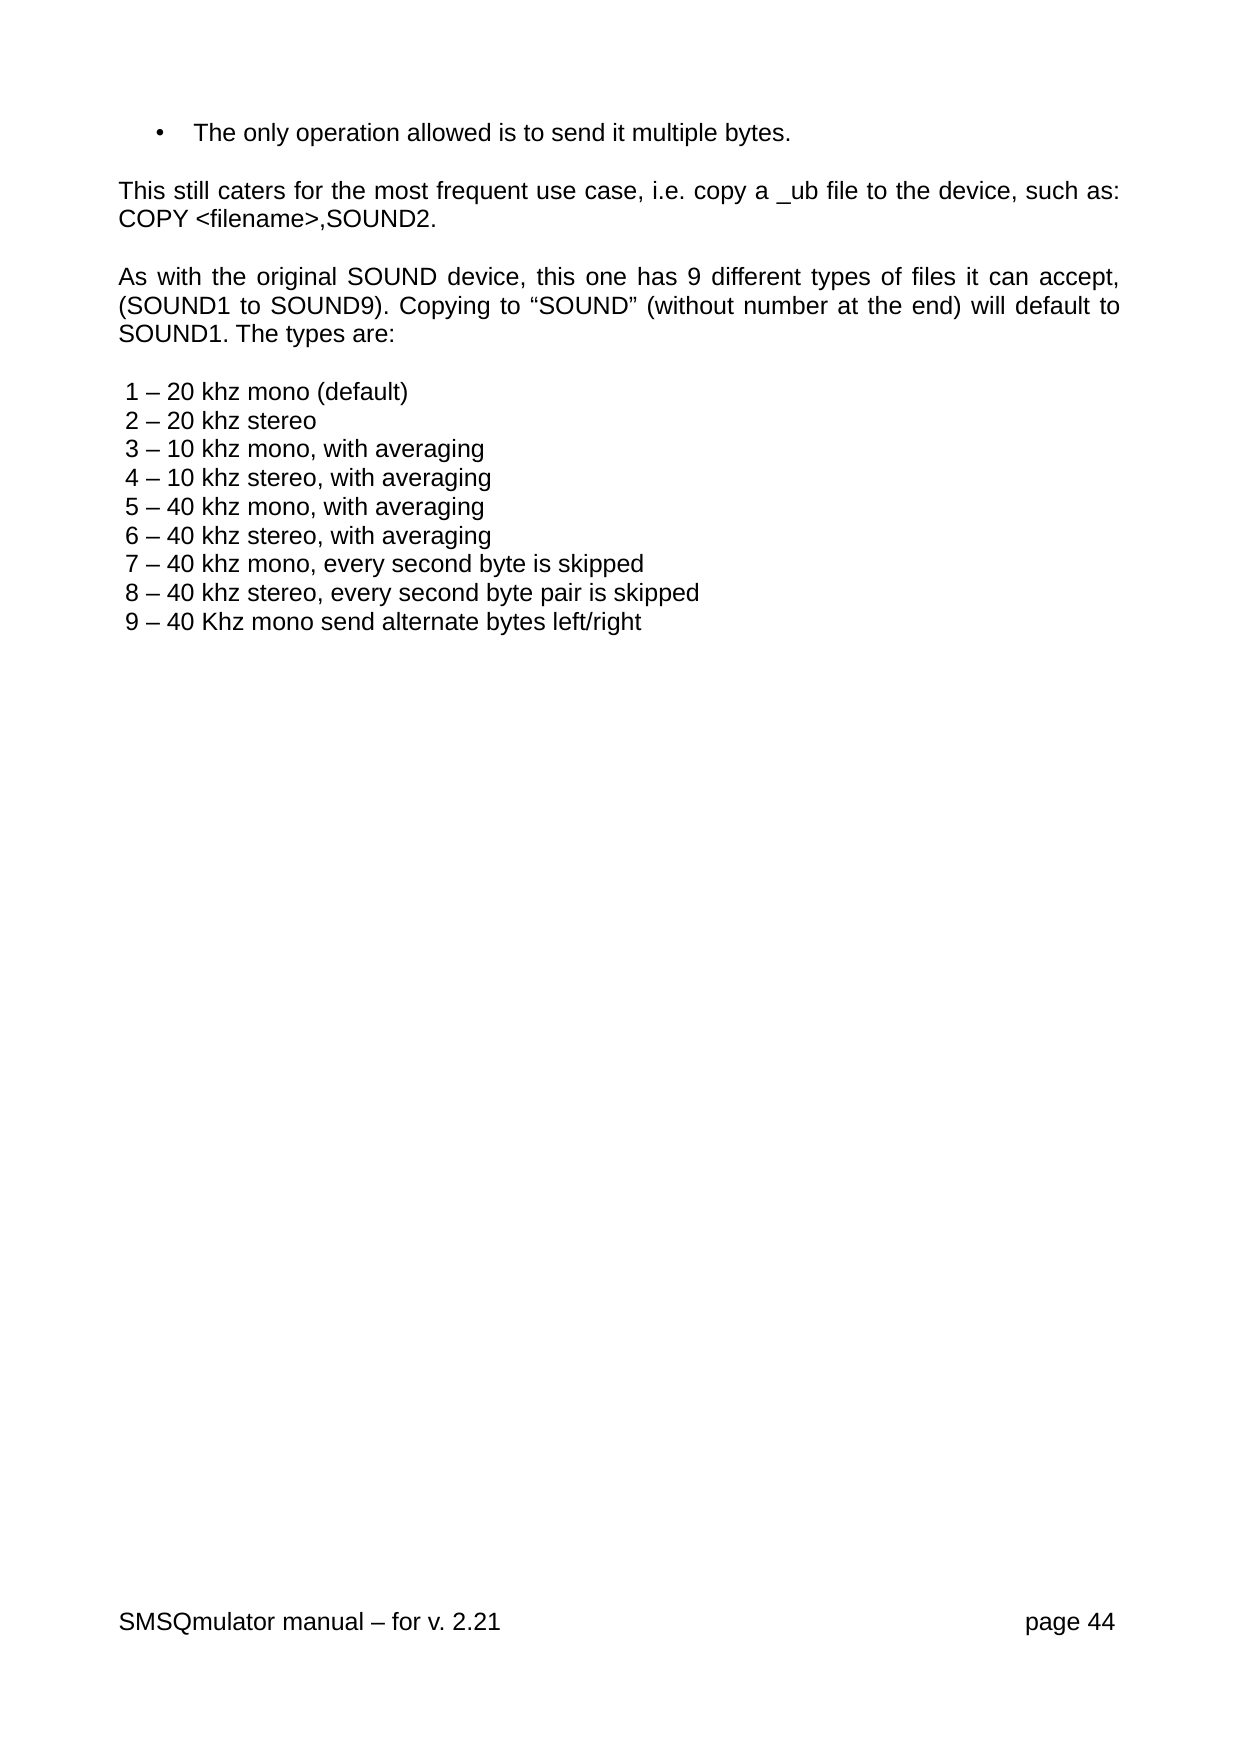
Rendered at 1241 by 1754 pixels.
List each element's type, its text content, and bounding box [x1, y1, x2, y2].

text 3 – 10 khz mono, with averaging [118, 434, 1122, 463]
text 2 – 20 khz stereo [118, 406, 1122, 434]
text As with the original SOUND device, this one has 9 different types of files it can accept, (SOUND1 to SOUND9). Copying to “SOUND” (without number at the end) will default to SOUND1. The types are: [118, 262, 1122, 348]
text This still caters for the most frequent use case, i.e. copy a _ub file to the device, such as: COPY <filename>,SOUND2. [118, 176, 1122, 233]
text 8 – 40 khz stereo, every second byte pair is skipped [118, 578, 1122, 607]
text 7 – 40 khz mono, every second byte is skipped [118, 549, 1122, 578]
text 5 – 40 khz mono, with averaging [118, 492, 1122, 521]
text 9 – 40 Khz mono send alternate bytes left/right [118, 607, 1122, 636]
list The only operation allowed is to send it multiple bytes. [156, 118, 1122, 147]
text 4 – 10 khz stereo, with averaging [118, 463, 1122, 492]
text 6 – 40 khz stereo, with averaging [118, 521, 1122, 549]
text 1 – 20 khz mono (default) [118, 377, 1122, 406]
